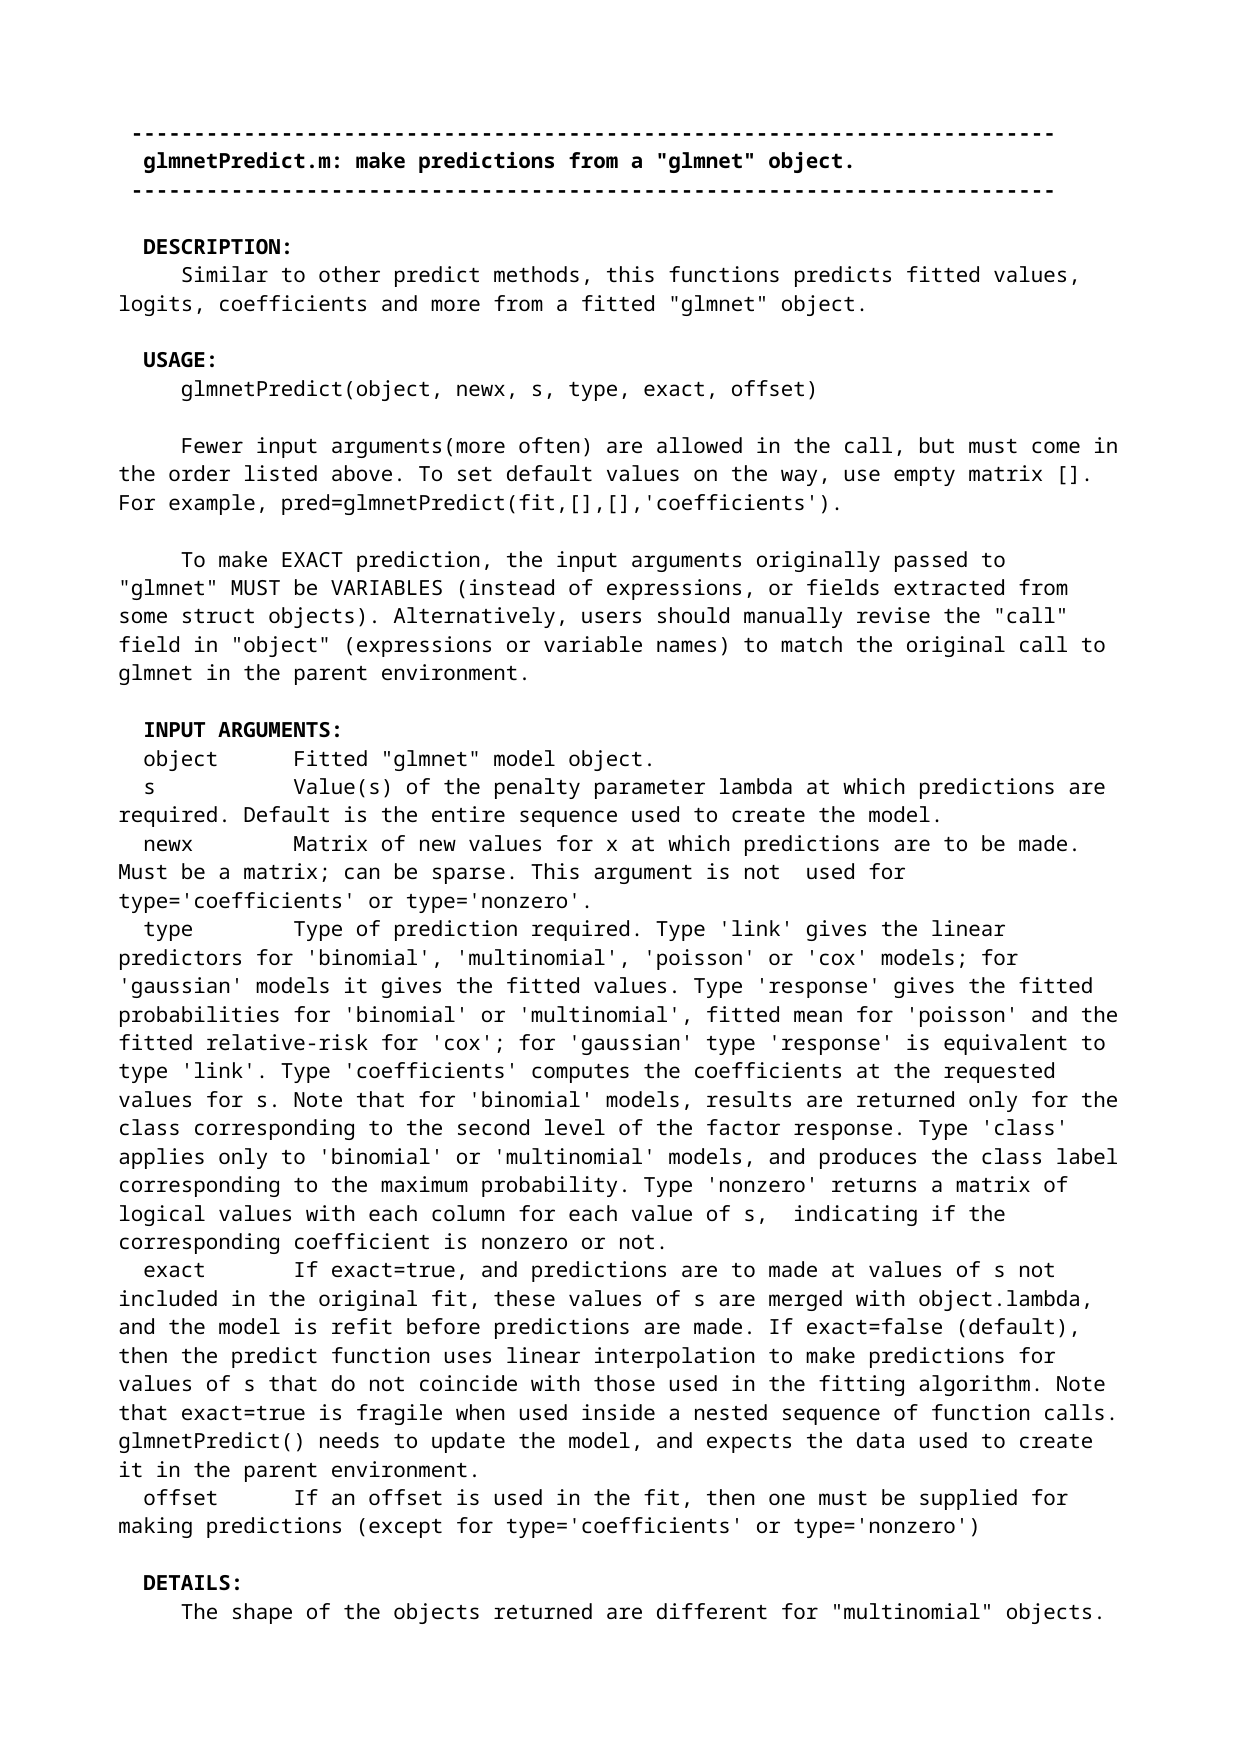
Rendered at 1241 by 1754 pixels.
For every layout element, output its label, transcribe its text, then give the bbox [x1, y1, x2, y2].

text -------------------------------------------------------------------------- glmnetPredict.m: make predictions from a "glmnet" object. -------------------------------------------------------------------------- DESCRIPTION: Similar to other predict methods, this functions predicts fitted values, logits, coefficients and more from a fitted "glmnet" object. USAGE: glmnetPredict(object, newx, s, type, exact, offset) Fewer input arguments(more often) are allowed in the call, but must come in the order listed above. To set default values on the way, use empty matrix []. For example, pred=glmnetPredict(fit,[],[],'coefficients'). To make EXACT prediction, the input arguments originally passed to "glmnet" MUST be VARIABLES (instead of expressions, or fields extracted from some struct objects). Alternatively, users should manually revise the "call" field in "object" (expressions or variable names) to match the original call to glmnet in the parent environment. INPUT ARGUMENTS: object Fitted "glmnet" model object. s Value(s) of the penalty parameter lambda at which predictions are required. Default is the entire sequence used to create the model. newx Matrix of new values for x at which predictions are to be made. Must be a matrix; can be sparse. This argument is not used for type='coefficients' or type='nonzero'. type Type of prediction required. Type 'link' gives the linear predictors for 'binomial', 'multinomial', 'poisson' or 'cox' models; for 'gaussian' models it gives the fitted values. Type 'response' gives the fitted probabilities for 'binomial' or 'multinomial', fitted mean for 'poisson' and the fitted relative-risk for 'cox'; for 'gaussian' type 'response' is equivalent to type 'link'. Type 'coefficients' computes the coefficients at the requested values for s. Note that for 'binomial' models, results are returned only for the class corresponding to the second level of the factor response. Type 'class' applies only to 'binomial' or 'multinomial' models, and produces the class label corresponding to the maximum probability. Type 'nonzero' returns a matrix of logical values with each column for each value of s, indicating if the corresponding coefficient is nonzero or not. exact If exact=true, and predictions are to made at values of s not included in the original fit, these values of s are merged with object.lambda, and the model is refit before predictions are made. If exact=false (default), then the predict function uses linear interpolation to make predictions for values of s that do not coincide with those used in the fitting algorithm. Note that exact=true is fragile when used inside a nested sequence of function calls. glmnetPredict() needs to update the model, and expects the data used to create it in the parent environment. offset If an offset is used in the fit, then one must be supplied for making predictions (except for type='coefficients' or type='nonzero') DETAILS: The shape of the objects returned are different for "multinomial" objects. [118, 118, 1122, 1625]
